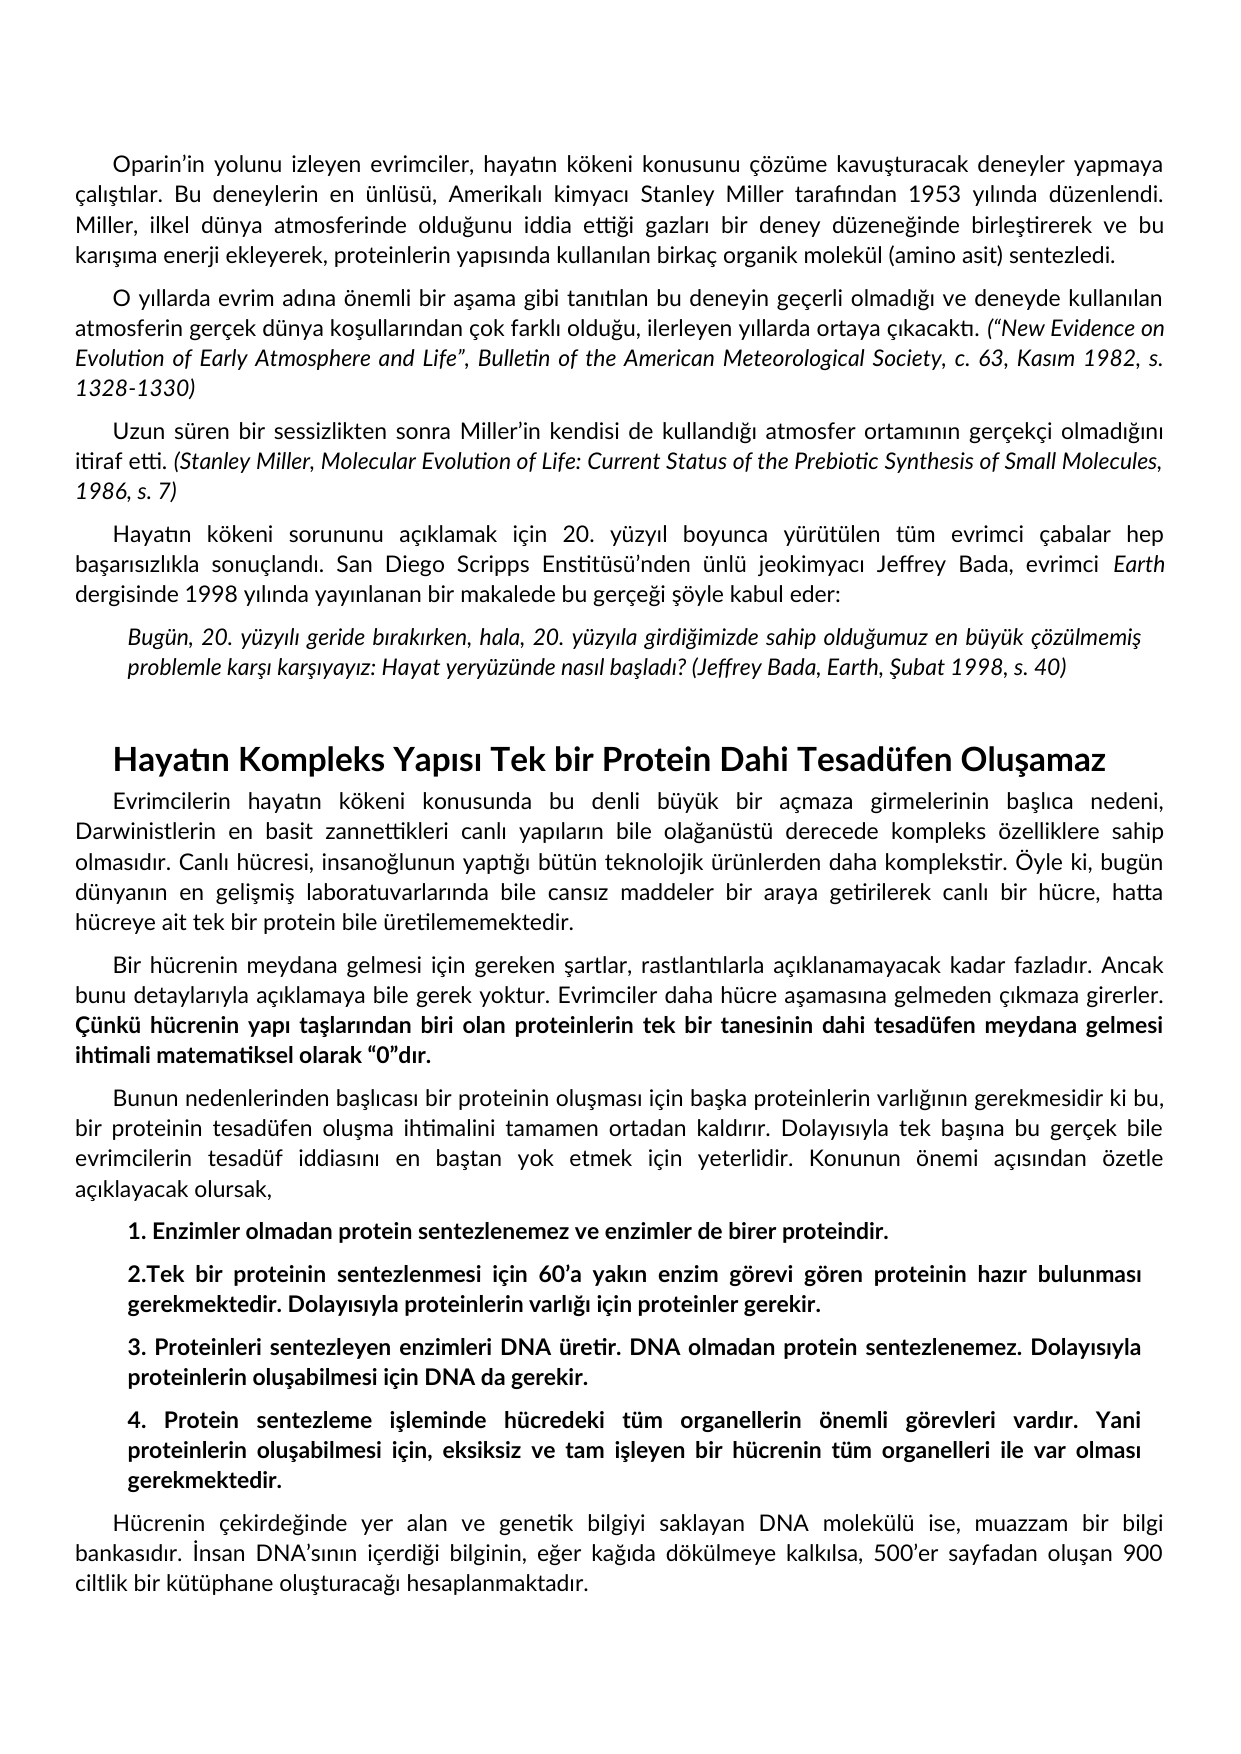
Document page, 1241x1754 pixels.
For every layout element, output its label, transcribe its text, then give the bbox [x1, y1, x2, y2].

text Evrimcilerin hayatın kökeni konusunda bu denli büyük bir açmaza girmelerinin başlıca nedeni, Darwinistlerin en basit zannettikleri canlı yapıların bile olağanüstü derecede kompleks özelliklere sahip olmasıdır. Canlı hücresi, insanoğlunun yaptığı bütün teknolojik ürünlerden daha komplekstir. Öyle ki, bugün dünyanın en gelişmiş laboratuvarlarında bile cansız maddeler bir araya getirilerek canlı bir hücre, hatta hücreye ait tek bir protein bile üretilememektedir. [75, 787, 1165, 935]
text 3. Proteinleri sentezleyen enzimleri DNA üretir. DNA olmadan protein sentezlenemez. Dolayısıyla proteinlerin oluşabilmesi için DNA da gerekir. [127, 1333, 1143, 1390]
text Bugün, 20. yüzyılı geride bırakırken, hala, 20. yüzyıla girdiğimizde sahip olduğumuz en büyük çözülmemiş problemle karşı karşıyayız: Hayat yeryüzünde nasıl başladı? (Jeffrey Bada, Earth, Şubat 1998, s. 40) [127, 623, 1143, 681]
text Oparin’in yolunu izleyen evrimciler, hayatın kökeni konusunu çözüme kavuşturacak deneyler yapmaya çalıştılar. Bu deneylerin en ünlüsü, Amerikalı kimyacı Stanley Miller tarafından 1953 yılında düzenlendi. Miller, ilkel dünya atmosferinde olduğunu iddia ettiği gazları bir deney düzeneğinde birleştirerek ve bu karışıma enerji ekleyerek, proteinlerin yapısında kullanılan birkaç organik molekül (amino asit) sentezledi. [75, 150, 1165, 268]
text O yıllarda evrim adına önemli bir aşama gibi tanıtılan bu deneyin geçerli olmadığı ve deneyde kullanılan atmosferin gerçek dünya koşullarından çok farklı olduğu, ilerleyen yıllarda ortaya çıkacaktı. (“New Evidence on Evolution of Early Atmosphere and Life”, Bulletin of the American Meteorological Society, c. 63, Kasım 1982, s. 1328-1330) [75, 283, 1165, 401]
text Bunun nedenlerinden başlıcası bir proteinin oluşması için başka proteinlerin varlığının gerekmesidir ki bu, bir proteinin tesadüfen oluşma ihtimalini tamamen ortadan kaldırır. Dolayısıyla tek başına bu gerçek bile evrimcilerin tesadüf iddiasını en baştan yok etmek için yeterlidir. Konunun önemi açısından özetle açıklayacak olursak, [75, 1084, 1165, 1202]
text Hayatın kökeni sorununu açıklamak için 20. yüzyıl boyunca yürütülen tüm evrimci çabalar hep başarısızlıkla sonuçlandı. San Diego Scripps Enstitüsü’nden ünlü jeokimyacı Jeffrey Bada, evrimci Earth dergisinde 1998 yılında yayınlanan bir makalede bu gerçeği şöyle kabul eder: [75, 520, 1165, 608]
subtitle Hayatın Kompleks Yapısı Tek bir Protein Dahi Tesadüfen Oluşamaz [112, 738, 1165, 778]
text 2.Tek bir proteinin sentezlenmesi için 60’a yakın enzim görevi gören proteinin hazır bulunması gerekmektedir. Dolayısıyla proteinlerin varlığı için proteinler gerekir. [127, 1260, 1143, 1317]
text 1. Enzimler olmadan protein sentezlenemez ve enzimler de birer proteindir. [127, 1217, 1143, 1244]
text Uzun süren bir sessizlikten sonra Miller’in kendisi de kullandığı atmosfer ortamının gerçekçi olmadığını itiraf etti. (Stanley Miller, Molecular Evolution of Life: Current Status of the Prebiotic Synthesis of Small Molecules, 1986, s. 7) [75, 417, 1165, 504]
text Hücrenin çekirdeğinde yer alan ve genetik bilgiyi saklayan DNA molekülü ise, muazzam bir bilgi bankasıdır. İnsan DNA’sının içerdiği bilginin, eğer kağıda dökülmeye kalkılsa, 500’er sayfadan oluşan 900 ciltlik bir kütüphane oluşturacağı hesaplanmaktadır. [75, 1509, 1165, 1597]
text 4. Protein sentezleme işleminde hücredeki tüm organellerin önemli görevleri vardır. Yani proteinlerin oluşabilmesi için, eksiksiz ve tam işleyen bir hücrenin tüm organelleri ile var olması gerekmektedir. [127, 1406, 1143, 1493]
text Bir hücrenin meydana gelmesi için gereken şartlar, rastlantılarla açıklanamayacak kadar fazladır. Ancak bunu detaylarıyla açıklamaya bile gerek yoktur. Evrimciler daha hücre aşamasına gelmeden çıkmaza girerler. Çünkü hücrenin yapı taşlarından biri olan proteinlerin tek bir tanesinin dahi tesadüfen meydana gelmesi ihtimali matematiksel olarak “0”dır. [75, 950, 1165, 1068]
